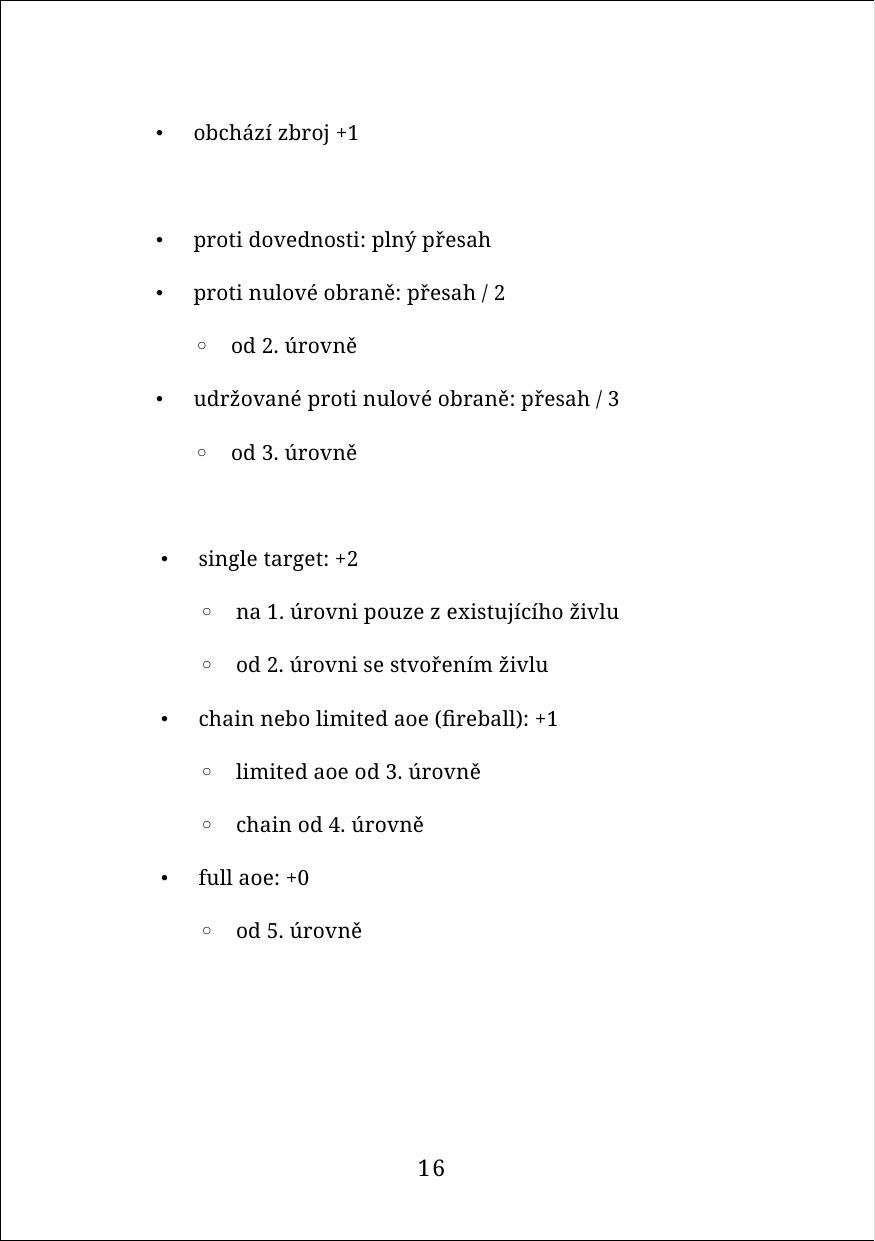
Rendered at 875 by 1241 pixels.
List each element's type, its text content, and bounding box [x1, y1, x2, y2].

list proti dovednosti: plný přesah [156, 225, 756, 253]
list udržované proti nulové obraně: přesah / 3 [156, 384, 756, 413]
list proti nulové obraně: přesah / 2 [156, 278, 756, 306]
list chain nebo limited aoe (fireball): +1 [161, 704, 756, 732]
list single target: +2 [161, 544, 756, 572]
list od 5. úrovně [198, 917, 756, 945]
list od 2. úrovni se stvořením živlu [198, 651, 756, 679]
list obchází zbroj +1 [156, 118, 756, 147]
list limited aoe od 3. úrovně [198, 757, 756, 785]
list na 1. úrovni pouze z existujícího živlu [198, 597, 756, 626]
list od 2. úrovně [193, 331, 756, 359]
list od 3. úrovně [193, 438, 756, 466]
list chain od 4. úrovně [198, 810, 756, 839]
list full aoe: +0 [161, 863, 756, 892]
